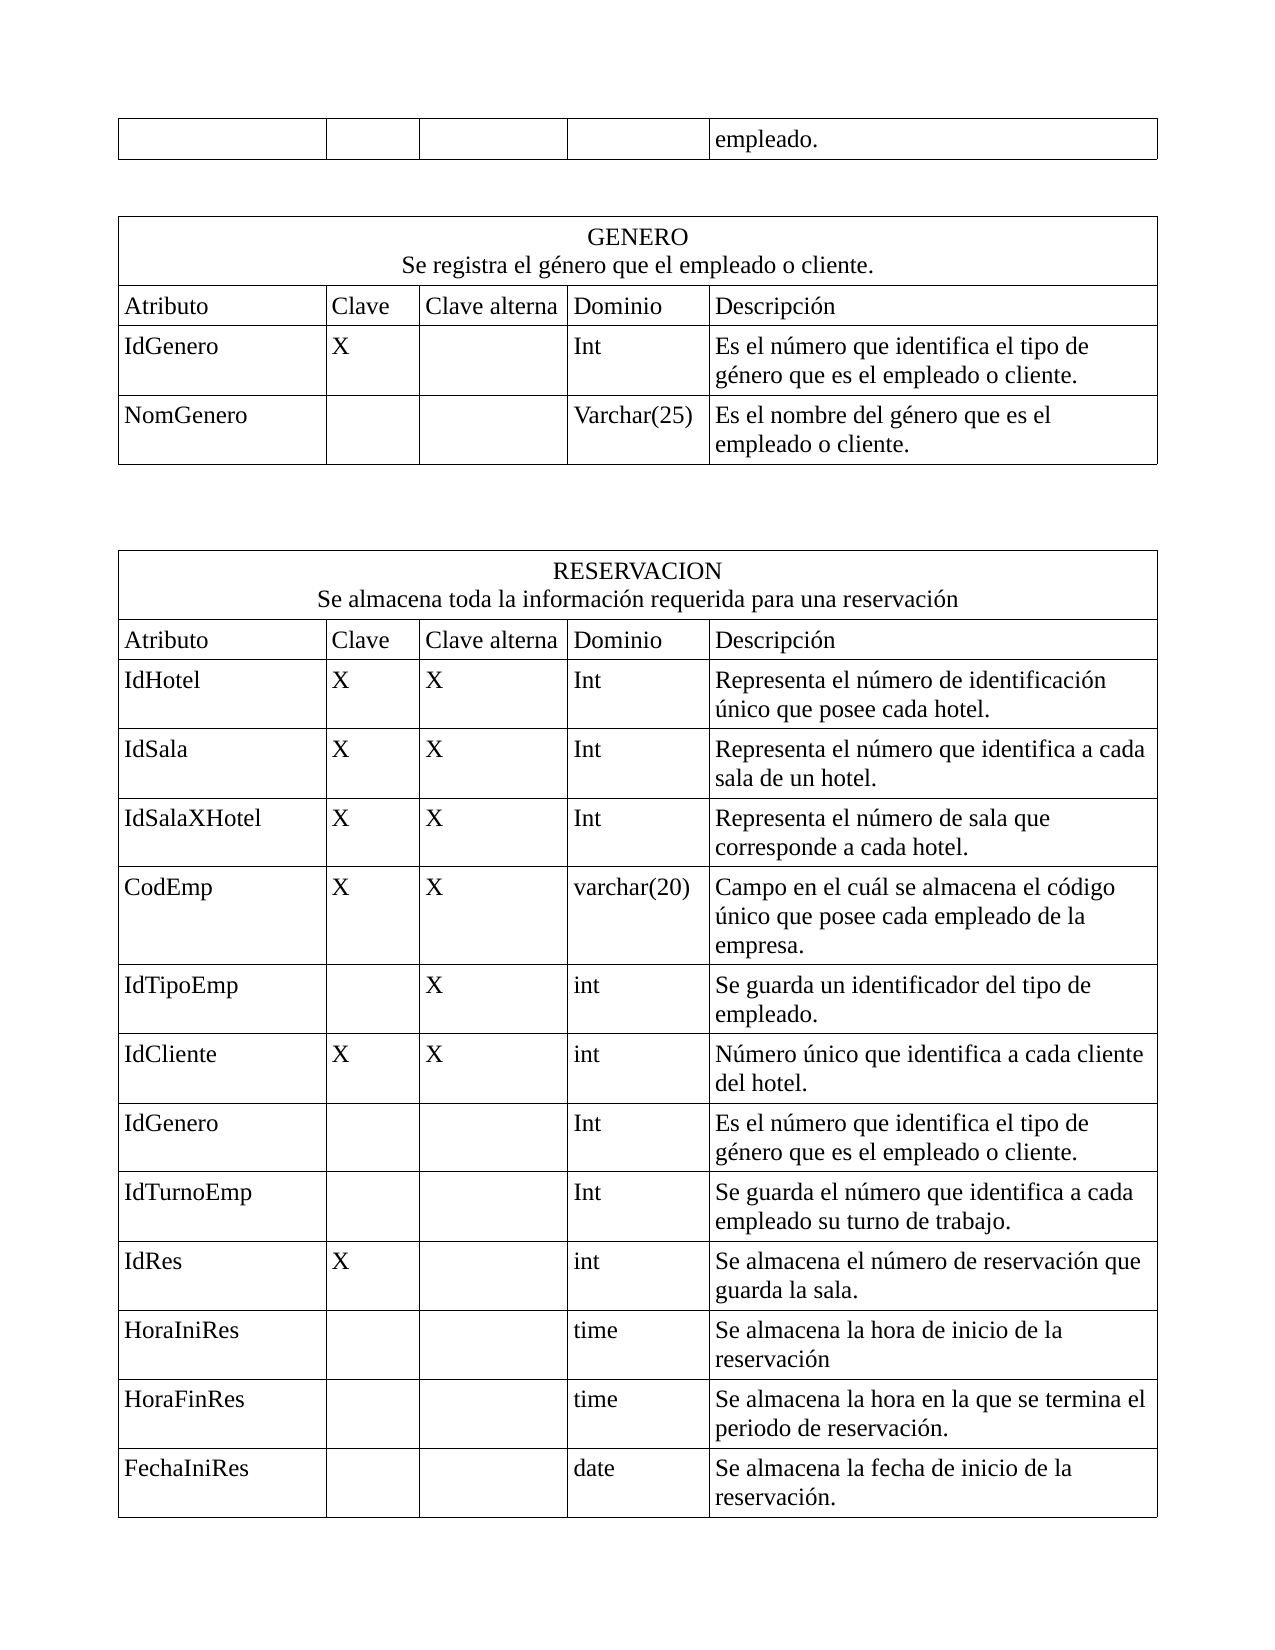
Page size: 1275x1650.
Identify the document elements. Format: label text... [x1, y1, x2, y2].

table_cell [420, 1104, 567, 1171]
table_cell X [327, 729, 419, 797]
table_cell Int [568, 660, 709, 728]
table_cell date [568, 1449, 709, 1517]
table_cell [327, 119, 419, 158]
table_cell X [327, 326, 419, 394]
table_cell int [568, 965, 709, 1033]
table_cell int [568, 1242, 709, 1309]
table_cell Es el número que identifica el tipo de género que es el empleado o cliente. [710, 326, 1157, 394]
table_cell time [568, 1380, 709, 1448]
table_cell Descripción [710, 286, 1157, 325]
table_cell X [327, 1242, 419, 1309]
table_cell [327, 1449, 419, 1517]
table_cell X [327, 660, 419, 728]
table_cell Es el nombre del género que es el empleado o cliente. [710, 396, 1157, 463]
table_cell Dominio [568, 620, 709, 659]
table_cell Clave alterna [420, 620, 567, 659]
table_cell Clave [327, 620, 419, 659]
table_cell [327, 1380, 419, 1448]
table_cell time [568, 1311, 709, 1379]
table_cell empleado. [710, 119, 1157, 158]
table_cell Se guarda un identificador del tipo de empleado. [710, 965, 1157, 1033]
table_cell varchar(20) [568, 867, 709, 964]
table_cell [420, 396, 567, 463]
table_cell Descripción [710, 620, 1157, 659]
table_cell IdTipoEmp [119, 965, 326, 1033]
table_cell X [420, 1034, 567, 1102]
table_cell X [420, 799, 567, 866]
table_cell IdCliente [119, 1034, 326, 1102]
table_cell Se almacena el número de reservación que guarda la sala. [710, 1242, 1157, 1309]
table_cell HoraFinRes [119, 1380, 326, 1448]
table_cell Int [568, 1172, 709, 1241]
table_cell IdHotel [119, 660, 326, 728]
table_cell Varchar(25) [568, 396, 709, 463]
table_cell Clave alterna [420, 286, 567, 325]
table_cell [420, 1242, 567, 1309]
table_cell [420, 326, 567, 394]
table_cell [420, 1311, 567, 1379]
table_cell X [420, 660, 567, 728]
table_cell IdSalaXHotel [119, 799, 326, 866]
table_cell IdGenero [119, 1104, 326, 1171]
table_cell Int [568, 729, 709, 797]
table_header GENERO Se registra el género que el empleado o cliente. [119, 217, 1157, 285]
table_cell Es el número que identifica el tipo de género que es el empleado o cliente. [710, 1104, 1157, 1171]
table_cell Atributo [119, 286, 326, 325]
table_cell Representa el número de sala que corresponde a cada hotel. [710, 799, 1157, 866]
table_cell [420, 1449, 567, 1517]
table_cell Int [568, 326, 709, 394]
table_cell X [420, 867, 567, 964]
table_cell [568, 119, 709, 158]
table_cell X [327, 867, 419, 964]
table_cell Int [568, 1104, 709, 1171]
table_cell Representa el número de identificación único que posee cada hotel. [710, 660, 1157, 728]
table_cell Se almacena la hora en la que se termina el periodo de reservación. [710, 1380, 1157, 1448]
table_cell X [327, 799, 419, 866]
table_cell [327, 1311, 419, 1379]
table_cell X [327, 1034, 419, 1102]
table_cell X [420, 965, 567, 1033]
table_cell [327, 1104, 419, 1171]
table_cell IdGenero [119, 326, 326, 394]
table_cell FechaIniRes [119, 1449, 326, 1517]
table_cell [327, 396, 419, 463]
table_cell Número único que identifica a cada cliente del hotel. [710, 1034, 1157, 1102]
table_cell Atributo [119, 620, 326, 659]
table_cell HoraIniRes [119, 1311, 326, 1379]
table_cell int [568, 1034, 709, 1102]
table_cell [420, 119, 567, 158]
table_cell Clave [327, 286, 419, 325]
table_cell [420, 1380, 567, 1448]
table_cell [327, 965, 419, 1033]
table_cell Se guarda el número que identifica a cada empleado su turno de trabajo. [710, 1172, 1157, 1241]
table_cell [119, 119, 326, 158]
table_cell IdRes [119, 1242, 326, 1309]
table_cell Se almacena la hora de inicio de la reservación [710, 1311, 1157, 1379]
table_cell Campo en el cuál se almacena el código único que posee cada empleado de la empresa. [710, 867, 1157, 964]
table_cell Dominio [568, 286, 709, 325]
table_cell X [420, 729, 567, 797]
table_cell Representa el número que identifica a cada sala de un hotel. [710, 729, 1157, 797]
table_cell NomGenero [119, 396, 326, 463]
table_cell IdTurnoEmp [119, 1172, 326, 1241]
table_cell IdSala [119, 729, 326, 797]
table_cell Se almacena la fecha de inicio de la reservación. [710, 1449, 1157, 1517]
table_cell [327, 1172, 419, 1241]
table_cell [420, 1172, 567, 1241]
table_cell Int [568, 799, 709, 866]
table_header RESERVACION Se almacena toda la información requerida para una reservación [119, 551, 1157, 619]
table_cell CodEmp [119, 867, 326, 964]
